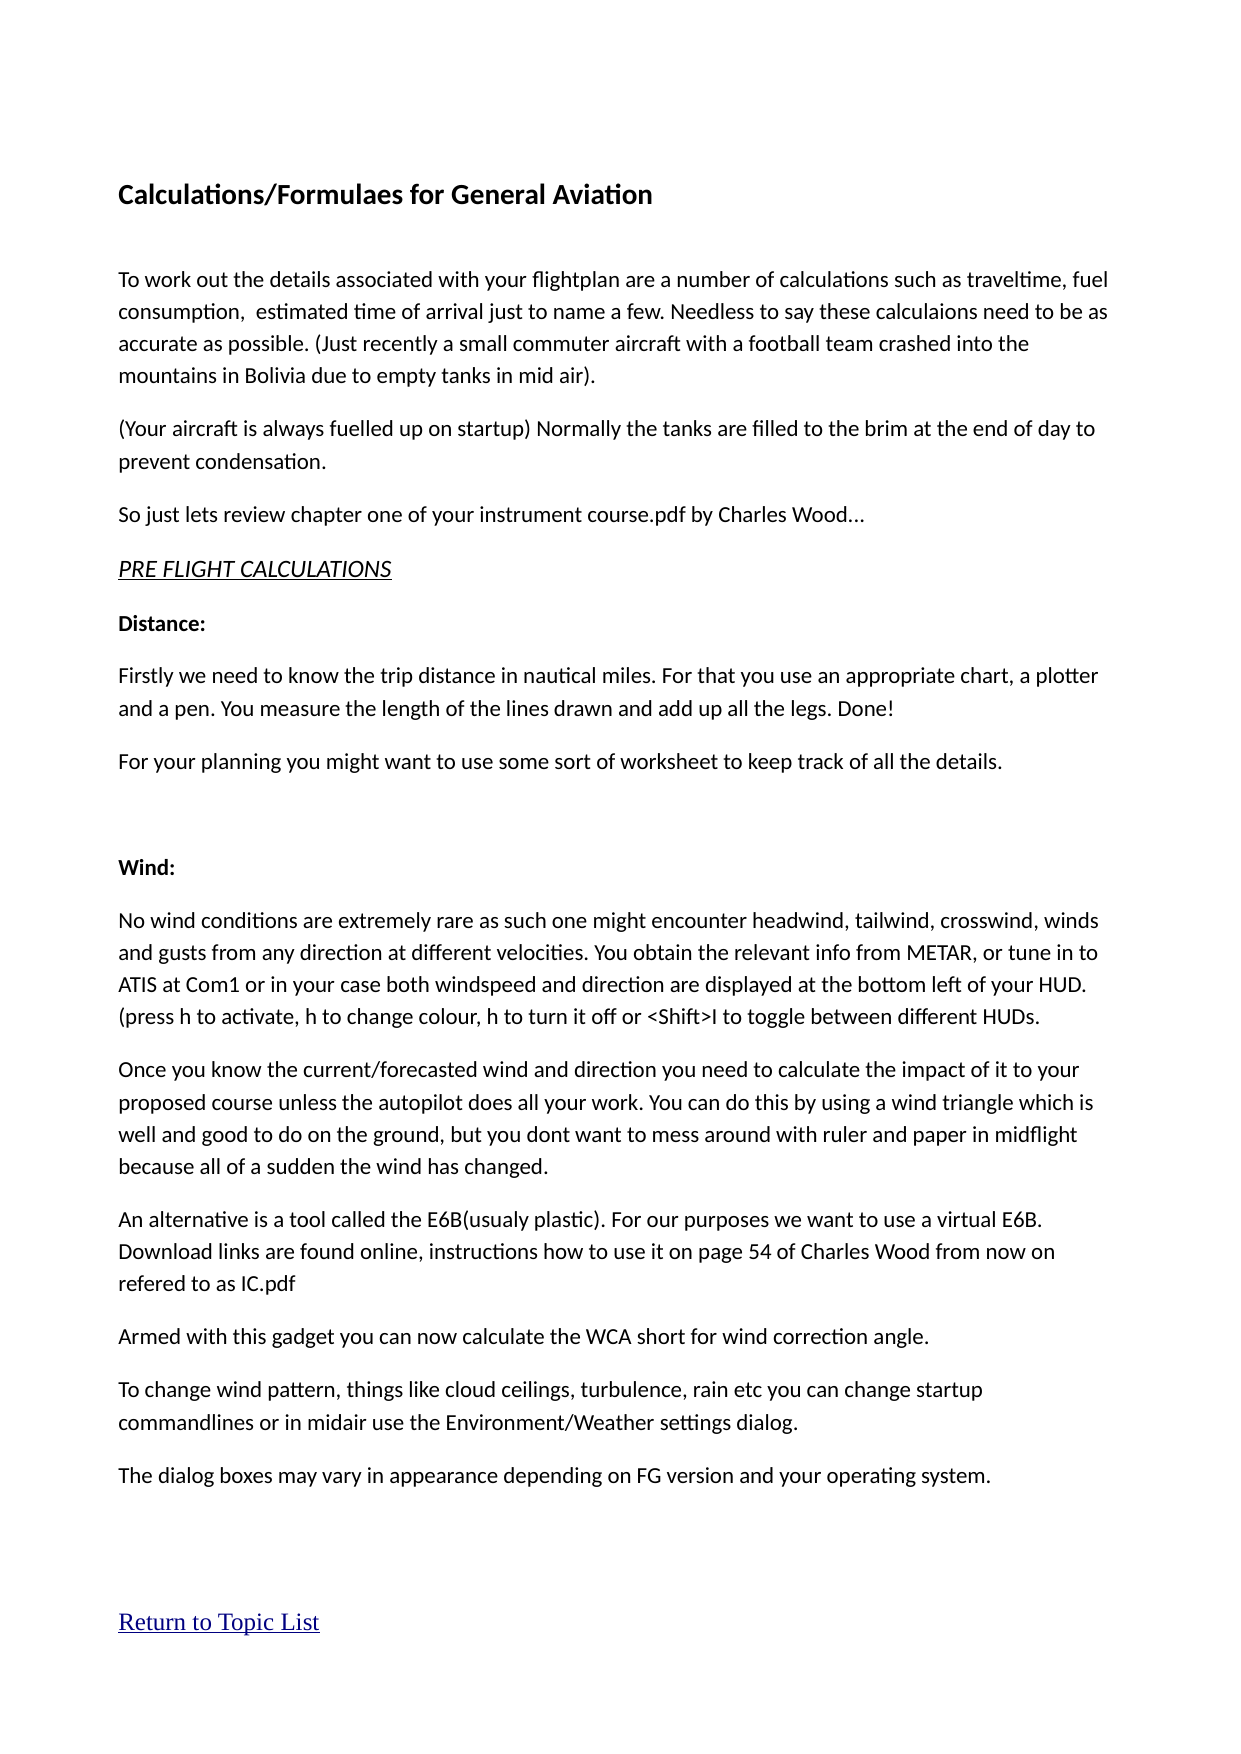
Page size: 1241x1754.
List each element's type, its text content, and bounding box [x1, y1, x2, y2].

text To work out the details associated with your flightplan are a number of calculations such as traveltime, fuel consumption, estimated time of arrival just to name a few. Needless to say these calculaions need to be as accurate as possible. (Just recently a small commuter aircraft with a football team crashed into the mountains in Bolivia due to empty tanks in mid air). [118, 265, 1122, 389]
text An alternative is a tool called the E6B(usualy plastic). For our purposes we want to use a virtual E6B. Download links are found online, instructions how to use it on page 54 of Charles Wood from now on refered to as IC.pdf [118, 1205, 1122, 1297]
text For your planning you might want to use some sort of worksheet to keep track of all the details. [118, 747, 1122, 775]
text To change wind pattern, things like cloud ceilings, turbulence, rain etc you can change startup commandlines or in midair use the Environment/Weather settings dialog. [118, 1376, 1122, 1436]
text Firstly we need to know the trip distance in nautical miles. For that you use an appropriate chart, a plotter and a pen. You measure the length of the lines drawn and add up all the legs. Done! [118, 662, 1122, 722]
text PRE FLIGHT CALCULATIONS [118, 553, 1122, 583]
text Wind: [118, 853, 1122, 881]
text Distance: [118, 609, 1122, 637]
text Calculations/Formulaes for General Aviation [118, 176, 1122, 212]
text Once you know the current/forecasted wind and direction you need to calculate the impact of it to your proposed course unless the autopilot does all your work. You can do this by using a wind triangle which is well and good to do on the ground, but you dont want to mess around with ruler and paper in midflight because all of a sudden the wind has changed. [118, 1056, 1122, 1180]
text Armed with this gadget you can now calculate the WCA short for wind correction angle. [118, 1322, 1122, 1351]
text So just lets review chapter one of your instrument course.pdf by Charles Wood... [118, 500, 1122, 528]
text (Your aircraft is always fuelled up on startup) Normally the tanks are filled to the brim at the end of day to prevent condensation. [118, 414, 1122, 475]
text The dialog boxes may vary in appearance depending on FG version and your operating system. [118, 1461, 1122, 1489]
text No wind conditions are extremely rare as such one might encounter headwind, tailwind, crosswind, winds and gusts from any direction at different velocities. You obtain the relevant info from METAR, or tune in to ATIS at Com1 or in your case both windspeed and direction are displayed at the bottom left of your HUD. (press h to activate, h to change colour, h to turn it off or <Shift>I to toggle between different HUDs. [118, 906, 1122, 1031]
